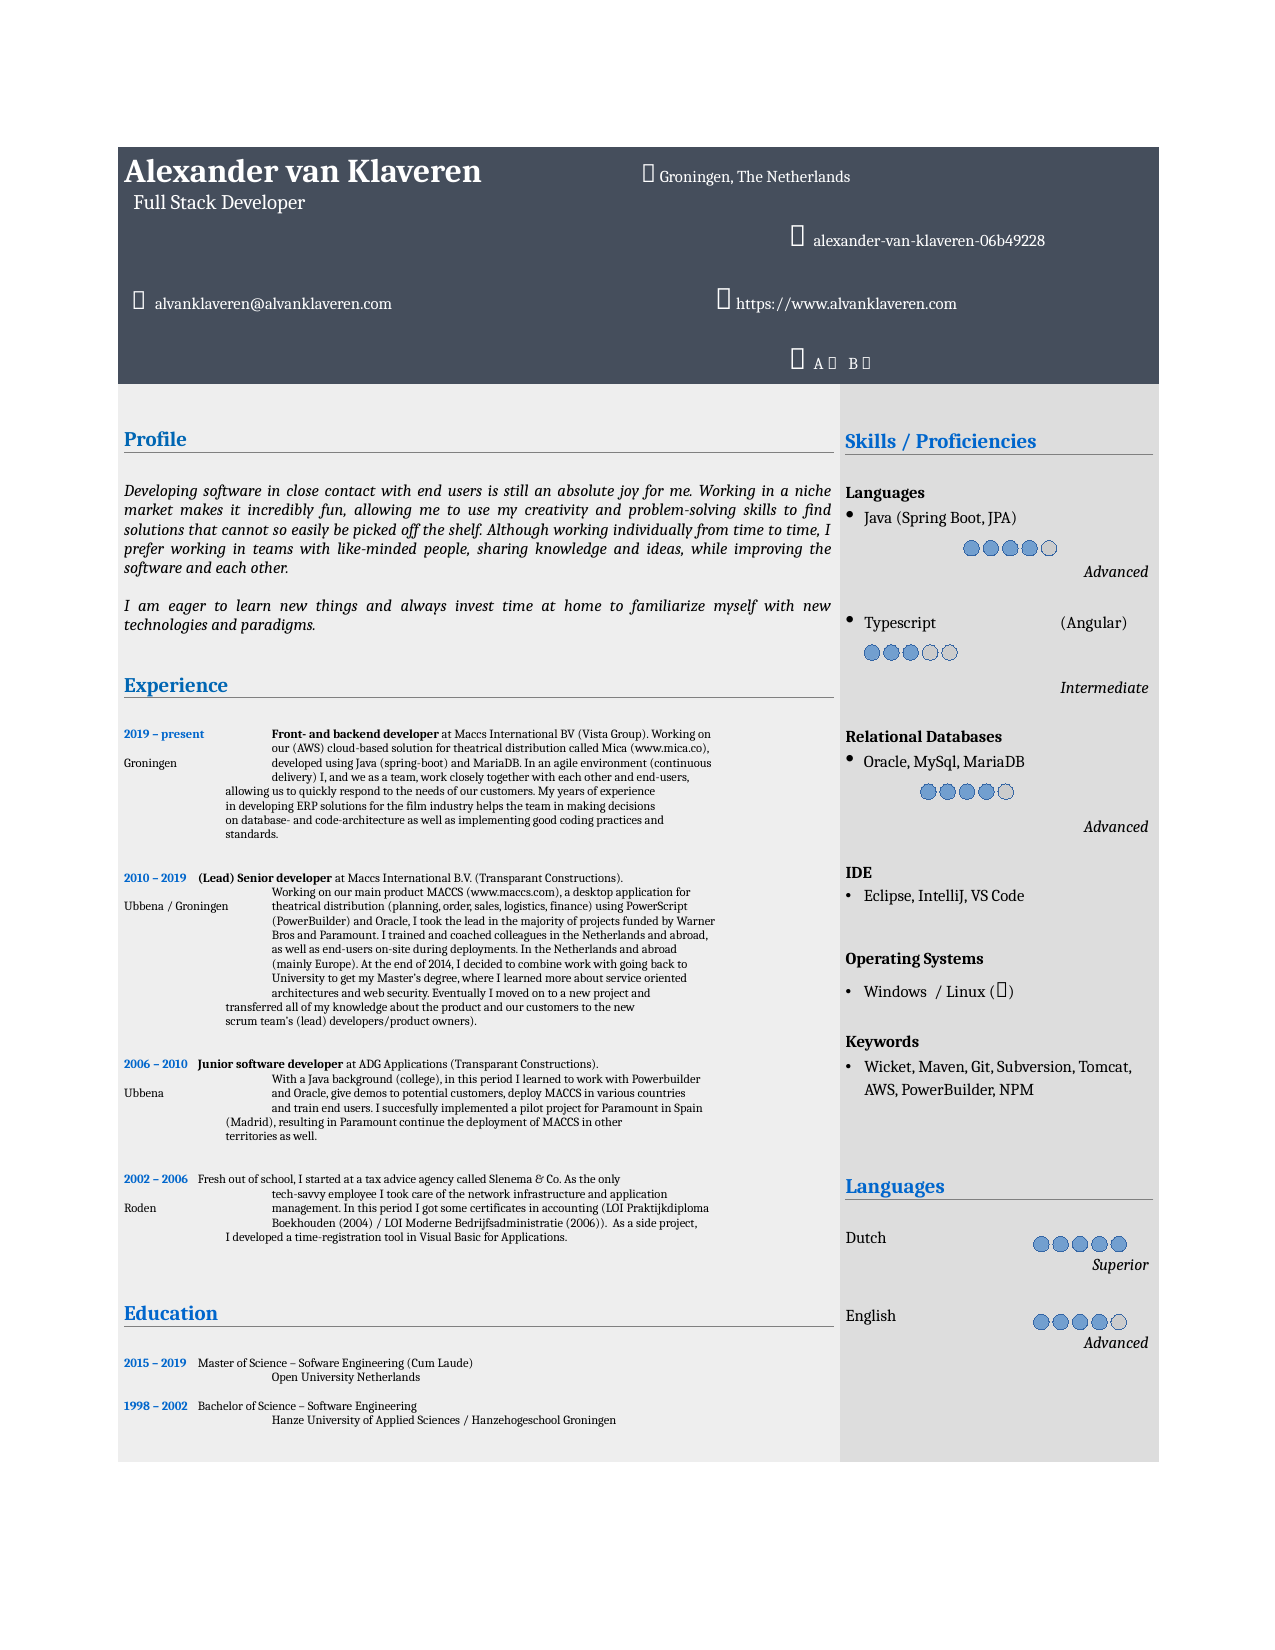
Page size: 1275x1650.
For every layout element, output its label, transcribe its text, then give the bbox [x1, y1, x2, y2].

table_cell Skills / Proficiencies Languages Java (Spring Boot, JPA) Advanced Typescript (Angular) Intermediate Relational Databases Oracle, MySql, MariaDB Advanced IDE Eclipse, IntelliJ, VS Code Operating Systems Windows / Linux () Keywords Wicket, Maven, Git, Subversion, Tomcat, AWS, PowerBuilder, NPM Languages Dutch Superior English Advanced [840, 384, 1159, 1462]
table_header Alexander van Klaveren  Groningen, The Netherlands Full Stack Developer  alexander-van-klaveren-06b49228  alvanklaveren@alvanklaveren.com  https://www.alvanklaveren.com  A  B  [118, 147, 1159, 384]
table_cell Profile Developing software in close contact with end users is still an absolute joy for me. Working in a niche market makes it incredibly fun, allowing me to use my creativity and problem-solving skills to find solutions that cannot so easily be picked off the shelf. Although working individually from time to time, I prefer working in teams with like-minded people, sharing knowledge and ideas, while improving the software and each other. I am eager to learn new things and always invest time at home to familiarize myself with new technologies and paradigms. Experience 2019 – present Front- and backend developer at Maccs International BV (Vista Group). Working on our (AWS) cloud-based solution for theatrical distribution called Mica (www.mica.co), Groningen developed using Java (spring-boot) and MariaDB. In an agile environment (continuous delivery) I, and we as a team, work closely together with each other and end-users, allowing us to quickly respond to the needs of our customers. My years of experience in developing ERP solutions for the film industry helps the team in making decisions on database- and code-architecture as well as implementing good coding practices and standards. 2010 – 2019 (Lead) Senior developer at Maccs International B.V. (Transparant Constructions). Working on our main product MACCS (www.maccs.com), a desktop application for Ubbena / Groningen theatrical distribution (planning, order, sales, logistics, finance) using PowerScript (PowerBuilder) and Oracle, I took the lead in the majority of projects funded by Warner Bros and Paramount. I trained and coached colleagues in the Netherlands and abroad, as well as end-users on-site during deployments. In the Netherlands and abroad (mainly Europe). At the end of 2014, I decided to combine work with going back to University to get my Master’s degree, where I learned more about service oriented architectures and web security. Eventually I moved on to a new project and transferred all of my knowledge about the product and our customers to the new scrum team’s (lead) developers/product owners). 2006 – 2010 Junior software developer at ADG Applications (Transparant Constructions). With a Java background (college), in this period I learned to work with Powerbuilder Ubbena and Oracle, give demos to potential customers, deploy MACCS in various countries and train end users. I succesfully implemented a pilot project for Paramount in Spain (Madrid), resulting in Paramount continue the deployment of MACCS in other territories as well. 2002 – 2006 Fresh out of school, I started at a tax advice agency called Slenema & Co. As the only tech-savvy employee I took care of the network infrastructure and application Roden management. In this period I got some certificates in accounting (LOI Praktijkdiploma Boekhouden (2004) / LOI Moderne Bedrijfsadministratie (2006)). As a side project, I developed a time-registration tool in Visual Basic for Applications. Education 2015 – 2019 Master of Science – Sofware Engineering (Cum Laude) Open University Netherlands 1998 – 2002 Bachelor of Science – Software Engineering Hanze University of Applied Sciences / Hanzehogeschool Groningen [118, 384, 840, 1462]
